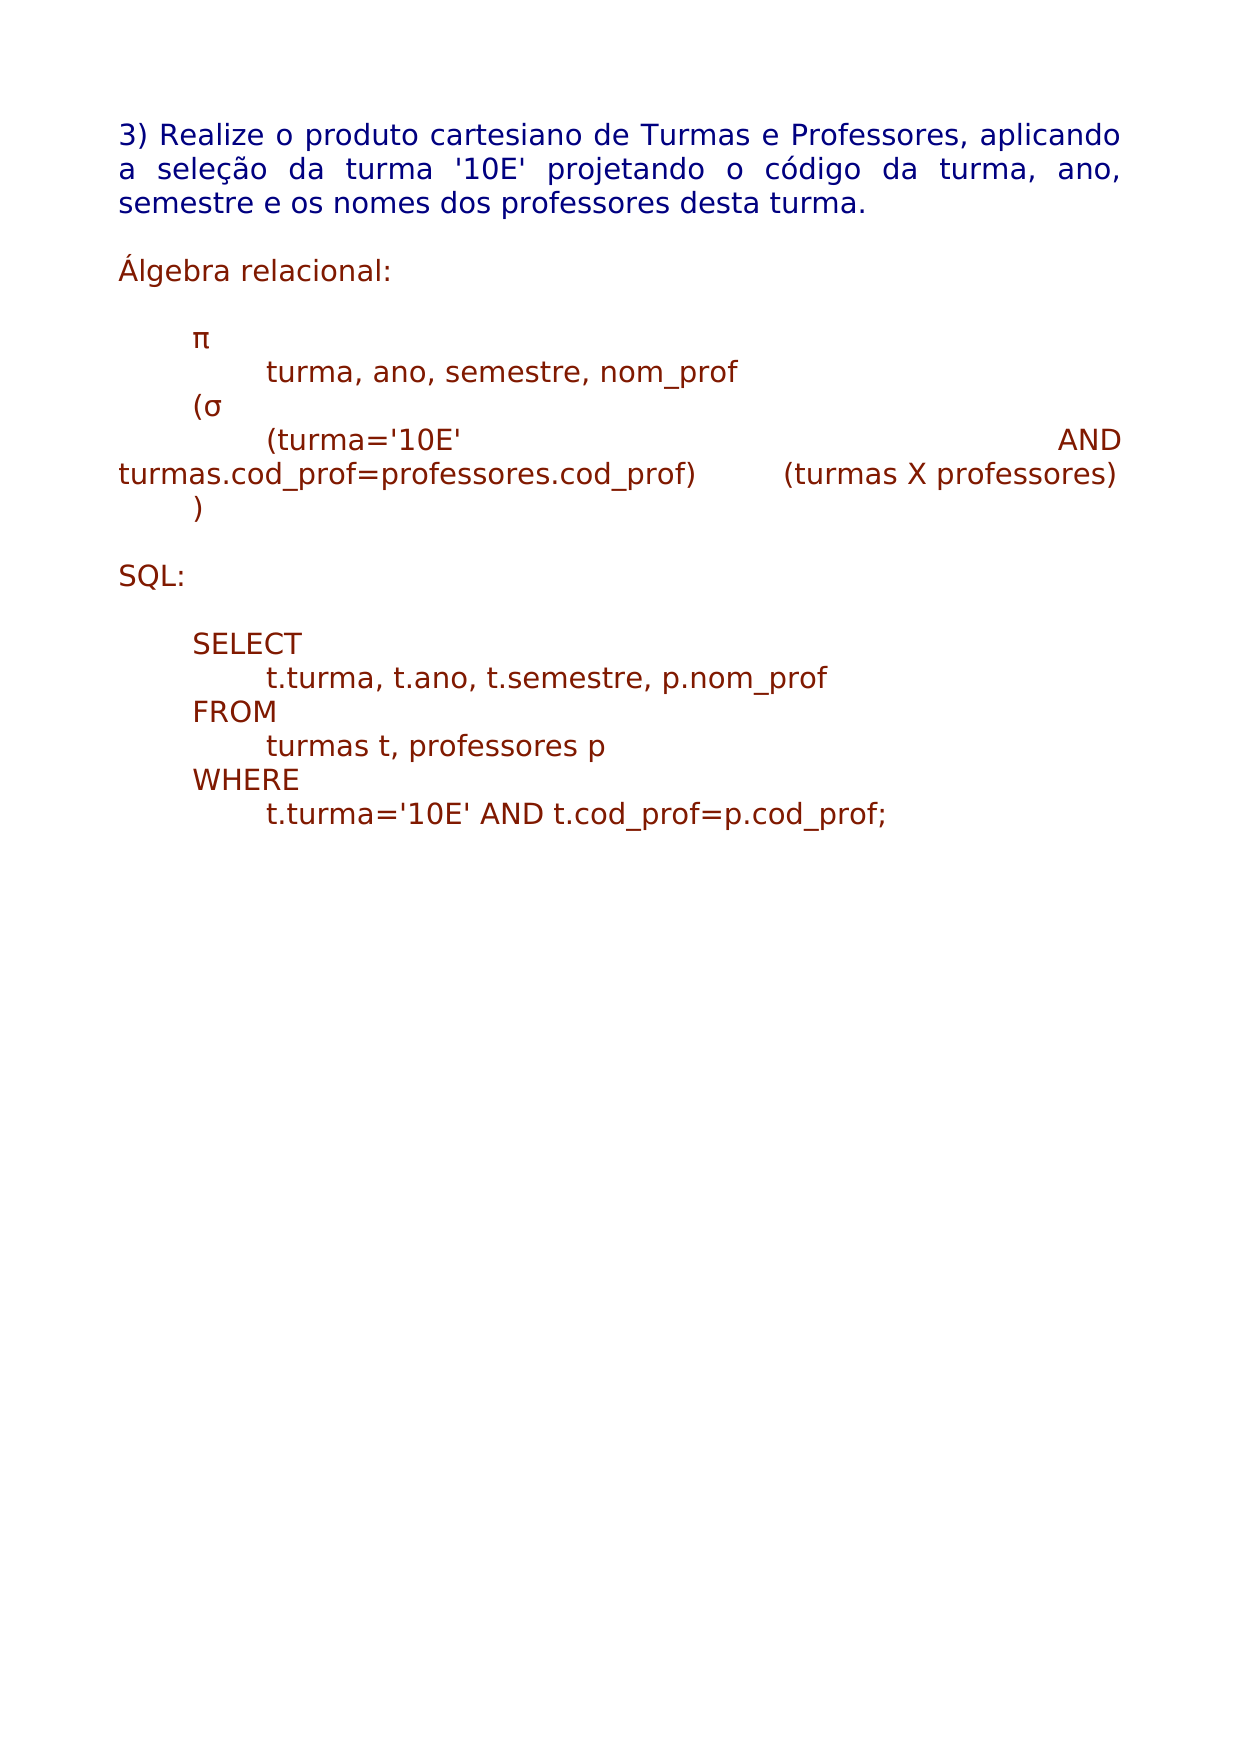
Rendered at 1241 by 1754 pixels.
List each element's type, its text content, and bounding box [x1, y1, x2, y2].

text SQL: [118, 559, 1122, 593]
text π [118, 322, 1122, 356]
text FROM [118, 695, 1122, 729]
text turma, ano, semestre, nom_prof [118, 356, 1122, 390]
text t.turma='10E' AND t.cod_prof=p.cod_prof; [118, 797, 1122, 831]
text SELECT [118, 627, 1122, 661]
text t.turma, t.ano, t.semestre, p.nom_prof [118, 661, 1122, 695]
text 3) Realize o produto cartesiano de Turmas e Professores, aplicando a seleção da turma '10E' projetando o código da turma, ano, semestre e os nomes dos professores desta turma. [118, 118, 1122, 220]
text (turma='10E' AND turmas.cod_prof=professores.cod_prof) (turmas X professores) [118, 424, 1122, 492]
text turmas t, professores p [118, 729, 1122, 763]
text ) [118, 492, 1122, 526]
text Álgebra relacional: [118, 254, 1122, 288]
text (σ [118, 390, 1122, 424]
text WHERE [118, 763, 1122, 797]
